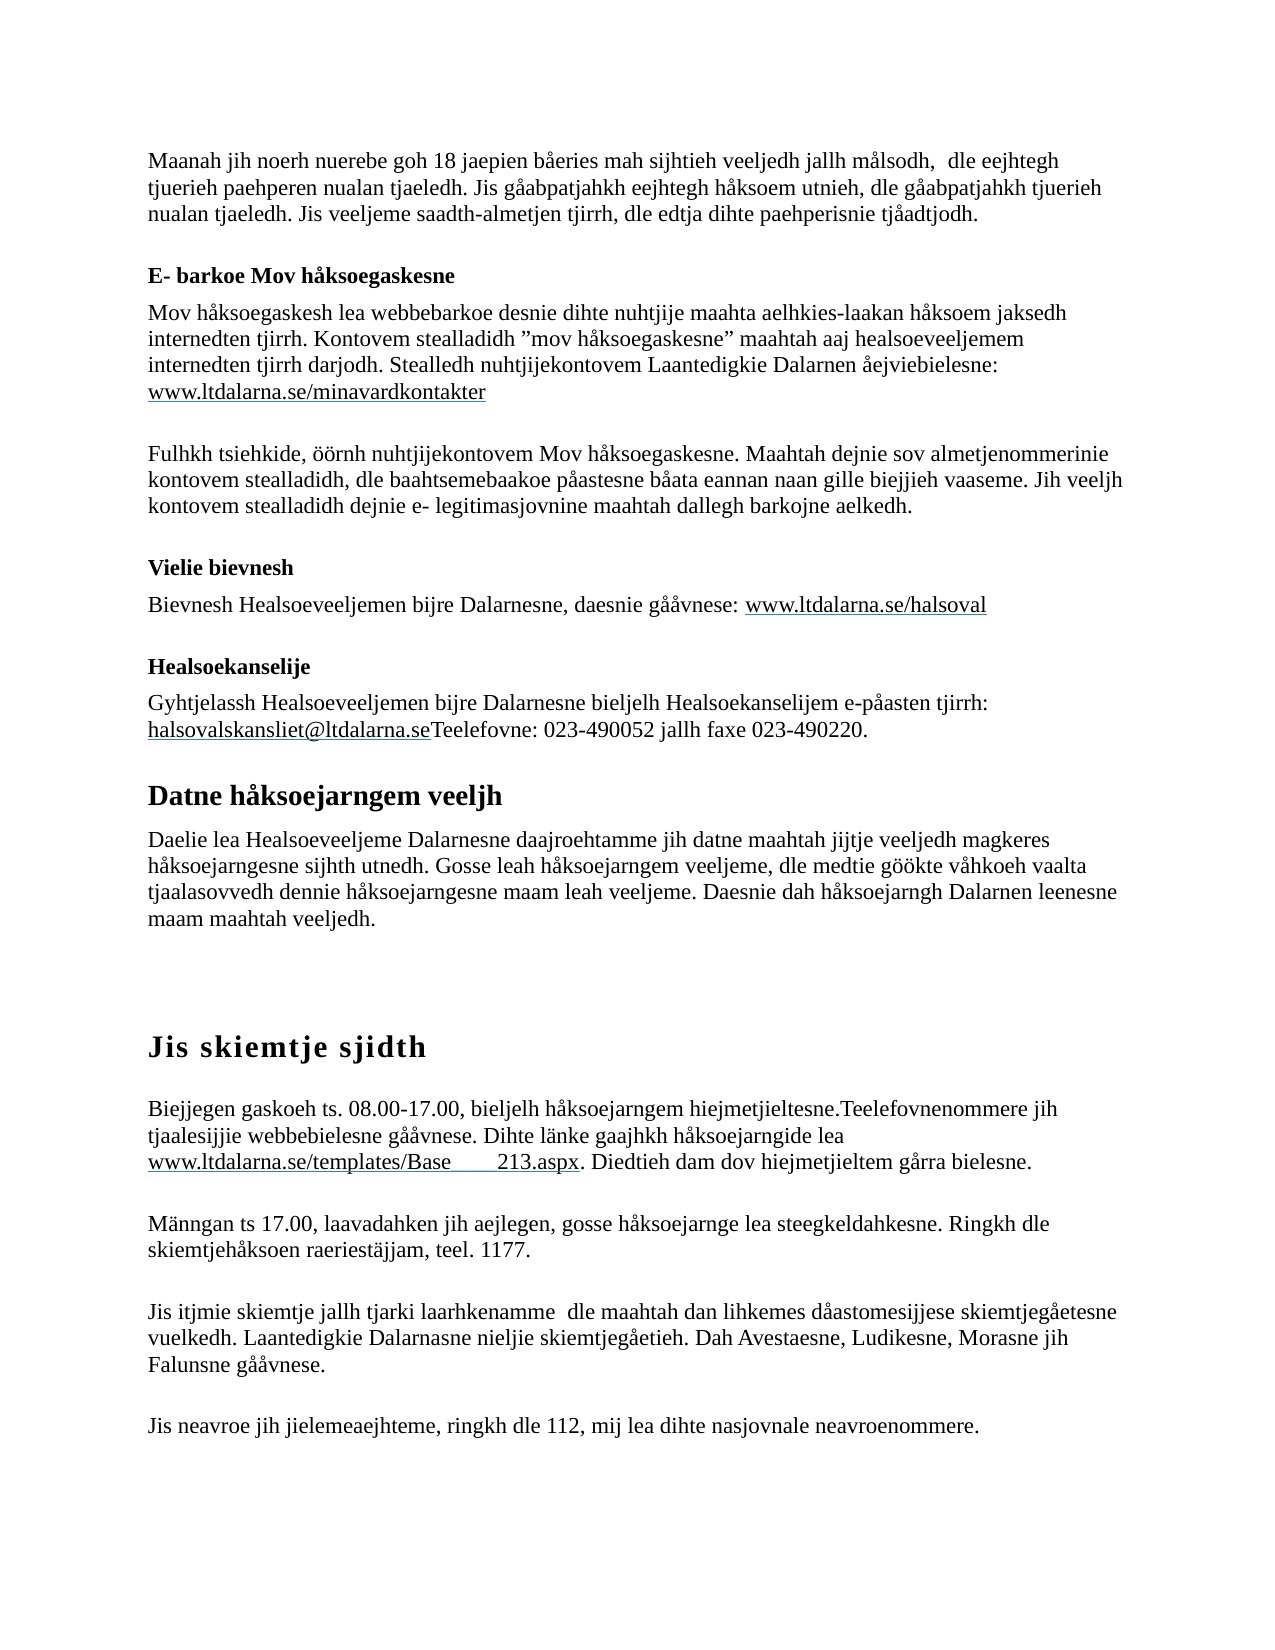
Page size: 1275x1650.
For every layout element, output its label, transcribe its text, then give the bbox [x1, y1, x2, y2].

text Jis neavroe jih jielemeaejhteme, ringkh dle 112, mij lea dihte nasjovnale neavroenommere. [148, 1413, 1127, 1439]
text Maanah jih noerh nuerebe goh 18 jaepien båeries mah sijhtieh veeljedh jallh målsodh, dle eejhtegh tjuerieh paehperen nualan tjaeledh. Jis gåabpatjahkh eejhtegh håksoem utnieh, dle gåabpatjahkh tjuerieh nualan tjaeledh. Jis veeljeme saadth-almetjen tjirrh, dle edtja dihte paehperisnie tjåadtjodh. [148, 148, 1127, 227]
text Biejjegen gaskoeh ts. 08.00-17.00, bieljelh håksoejarngem hiejmetjieltesne.Teelefovnenommere jih tjaalesijjie webbebielesne gååvnese. Dihte länke gaajhkh håksoejarngide lea www.ltdalarna.se/templates/Base____213.aspx. Diedtieh dam dov hiejmetjieltem gårra bielesne. [148, 1096, 1127, 1174]
text Männgan ts 17.00, laavadahken jih aejlegen, gosse håksoejarnge lea steegkeldahkesne. Ringkh dle skiemtjehåksoen raeriestäjjam, teel. 1177. [148, 1210, 1127, 1263]
text E- barkoe Mov håksoegaskesne [148, 262, 1127, 288]
text Datne håksoejarngem veeljh [148, 778, 1127, 811]
text Mov håksoegaskesh lea webbebarkoe desnie dihte nuhtjije maahta aelhkies-laakan håksoem jaksedh internedten tjirrh. Kontovem stealladidh ”mov håksoegaskesne” maahtah aaj healsoeveeljemem internedten tjirrh darjodh. Stealledh nuhtjijekontovem Laantedigkie Dalarnen åejviebielesne: www.ltdalarna.se/minavardkontakter [148, 299, 1127, 404]
text Fulhkh tsiehkide, öörnh nuhtjijekontovem Mov håksoegaskesne. Maahtah dejnie sov almetjenommerinie kontovem stealladidh, dle baahtsemebaakoe påastesne båata eannan naan gille biejjieh vaaseme. Jih veeljh kontovem stealladidh dejnie e- legitimasjovnine maahtah dallegh barkojne aelkedh. [148, 440, 1127, 519]
text Gyhtjelassh Healsoeveeljemen bijre Dalarnesne bieljelh Healsoekanselijem e-påasten tjirrh: halsovalskansliet@ltdalarna.se Teelefovne: 023-490052 jallh faxe 023-490220. [148, 689, 1127, 742]
text Jis itjmie skiemtje jallh tjarki laarhkenamme dle maahtah dan lihkemes dåastomesijjese skiemtjegåetesne vuelkedh. Laantedigkie Dalarnasne nieljie skiemtjegåetieh. Dah Avestaesne, Ludikesne, Morasne jih Falunsne gååvnese. [148, 1298, 1127, 1377]
text Daelie lea Healsoeveeljeme Dalarnesne daajroehtamme jih datne maahtah jijtje veeljedh magkeres håksoejarngesne sijhth utnedh. Gosse leah håksoejarngem veeljeme, dle medtie göökte våhkoeh vaalta tjaalasovvedh dennie håksoejarngesne maam leah veeljeme. Daesnie dah håksoejarngh Dalarnen leenesne maam maahtah veeljedh. [148, 826, 1127, 931]
text Bievnesh Healsoeveeljemen bijre Dalarnesne, daesnie gååvnese: www.ltdalarna.se/halsoval [148, 591, 1127, 617]
text Healsoekanselije [148, 653, 1127, 679]
text Vielie bievnesh [148, 554, 1127, 581]
text Jis skiemtje sjidth [148, 1028, 1127, 1064]
